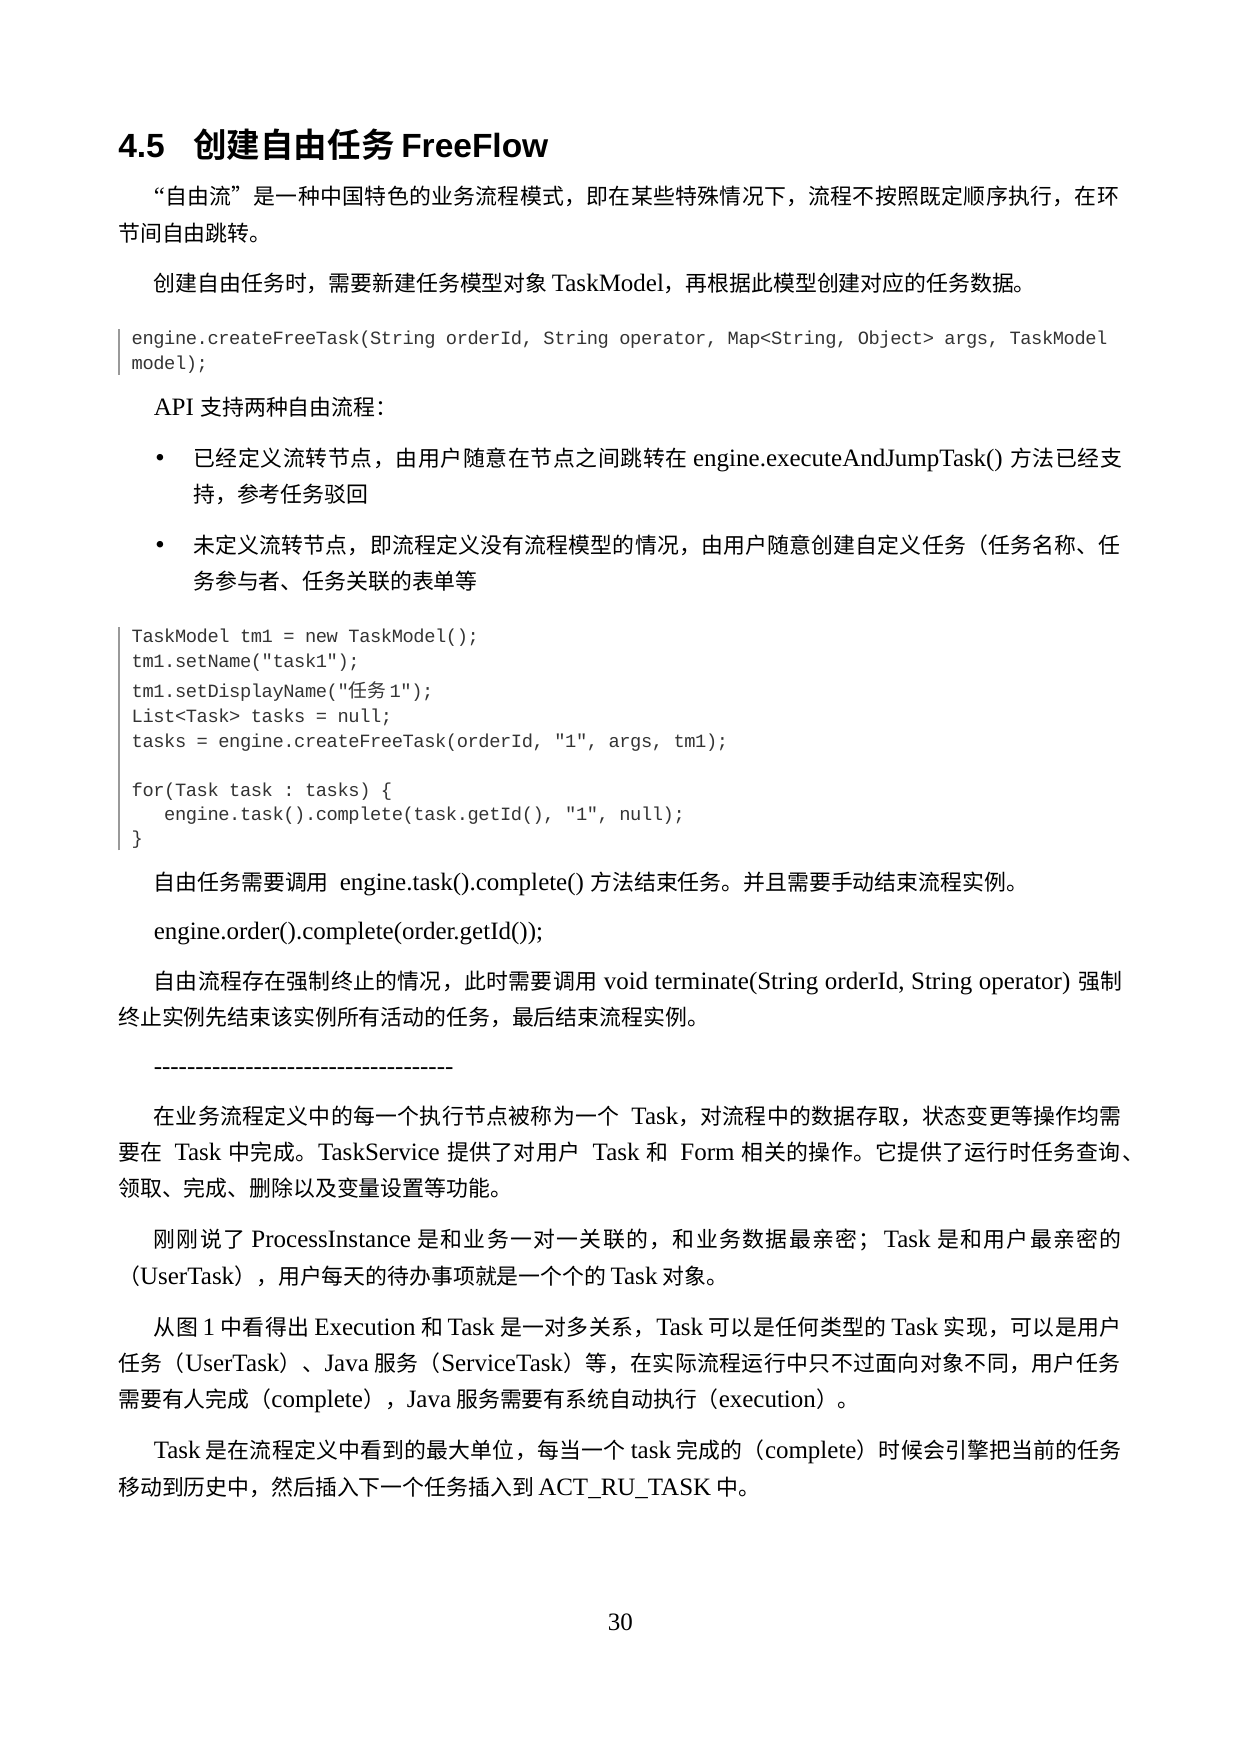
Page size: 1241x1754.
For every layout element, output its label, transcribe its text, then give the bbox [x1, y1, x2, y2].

text “自由流”是一种中国特色的业务流程模式，即在某些特殊情况下，流程不按照既定顺序执行，在环节间自由跳转。 [118, 179, 1122, 247]
text 刚刚说了ProcessInstance是和业务一对一关联的，和业务数据最亲密；Task是和用户最亲密的（UserTask），用户每天的待办事项就是一个个的Task对象。 [118, 1222, 1122, 1290]
text API 支持两种自由流程： [118, 390, 1122, 421]
text engine.order().complete(order.getId()); [118, 916, 1122, 945]
text engine.task().complete(task.getId(), "1", null); [120, 805, 1122, 826]
text tasks = engine.createFreeTask(orderId, "1", args, tm1); [120, 732, 1122, 753]
text TaskModel tm1 = new TaskModel(); [120, 627, 1122, 648]
text ------------------------------------ [118, 1051, 1122, 1080]
text 从图1中看得出Execution和Task是一对多关系，Task可以是任何类型的Task实现，可以是用户任务（UserTask）、Java服务（ServiceTask）等，在实际流程运行中只不过面向对象不同，用户任务需要有人完成（complete），Java服务需要有系统自动执行（execution）。 [118, 1309, 1122, 1414]
text 创建自由任务时，需要新建任务模型对象TaskModel，再根据此模型创建对应的任务数据。 [118, 266, 1122, 298]
subtitle 创建自由任务FreeFlow [118, 118, 1122, 167]
text tm1.setName("task1"); [120, 651, 1122, 673]
text for(Task task : tasks) { [120, 780, 1122, 802]
list 未定义流转节点，即流程定义没有流程模型的情况，由用户随意创建自定义任务（任务名称、任务参与者、任务关联的表单等 [156, 528, 1122, 596]
text 在业务流程定义中的每一个执行节点被称为一个 Task，对流程中的数据存取，状态变更等操作均需要在 Task 中完成。TaskService 提供了对用户 Task 和 Form 相关的操作。它提供了运行时任务查询、领取、完成、删除以及变量设置等功能。 [118, 1099, 1122, 1203]
list 已经定义流转节点，由用户随意在节点之间跳转在engine.executeAndJumpTask() 方法已经支持，参考任务驳回 [156, 441, 1122, 509]
text tm1.setDisplayName("任务1"); [120, 676, 1122, 703]
text engine.createFreeTask(String orderId, String operator, Map<String, Object> args, TaskModel model); [120, 329, 1122, 375]
text 自由流程存在强制终止的情况，此时需要调用void terminate(String orderId, String operator) 强制终止实例先结束该实例所有活动的任务，最后结束流程实例。 [118, 964, 1122, 1032]
text 自由任务需要调用 engine.task().complete() 方法结束任务。并且需要手动结束流程实例。 [118, 865, 1122, 897]
text Task是在流程定义中看到的最大单位，每当一个task完成的（complete）时候会引擎把当前的任务移动到历史中，然后插入下一个任务插入到ACT_RU_TASK中。 [118, 1433, 1122, 1501]
text List<Task> tasks = null; [120, 707, 1122, 728]
text } [120, 829, 1122, 850]
